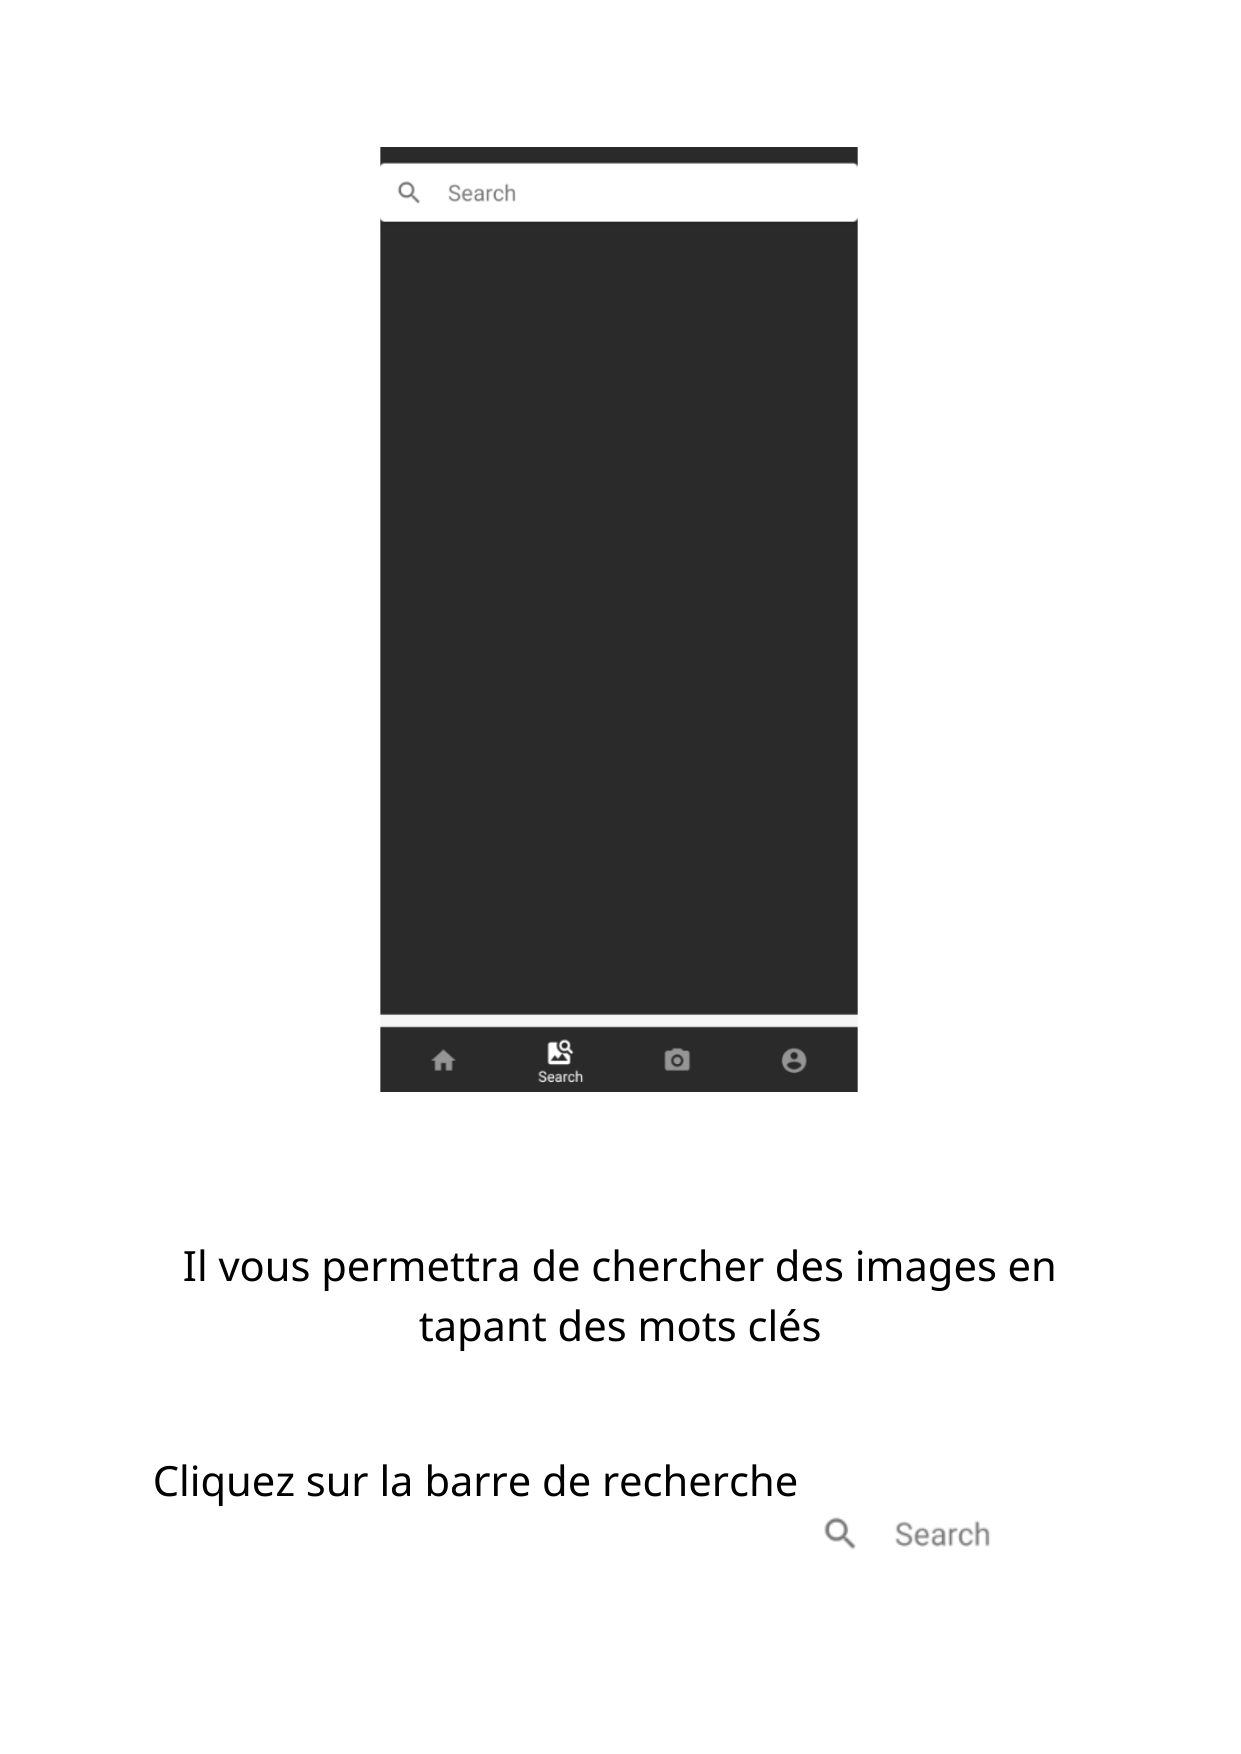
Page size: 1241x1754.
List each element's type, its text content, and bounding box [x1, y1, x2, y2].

text Il vous permettra de chercher des images en tapant des mots clés [148, 1236, 1093, 1354]
text Cliquez sur la barre de recherche [148, 1452, 1093, 1571]
